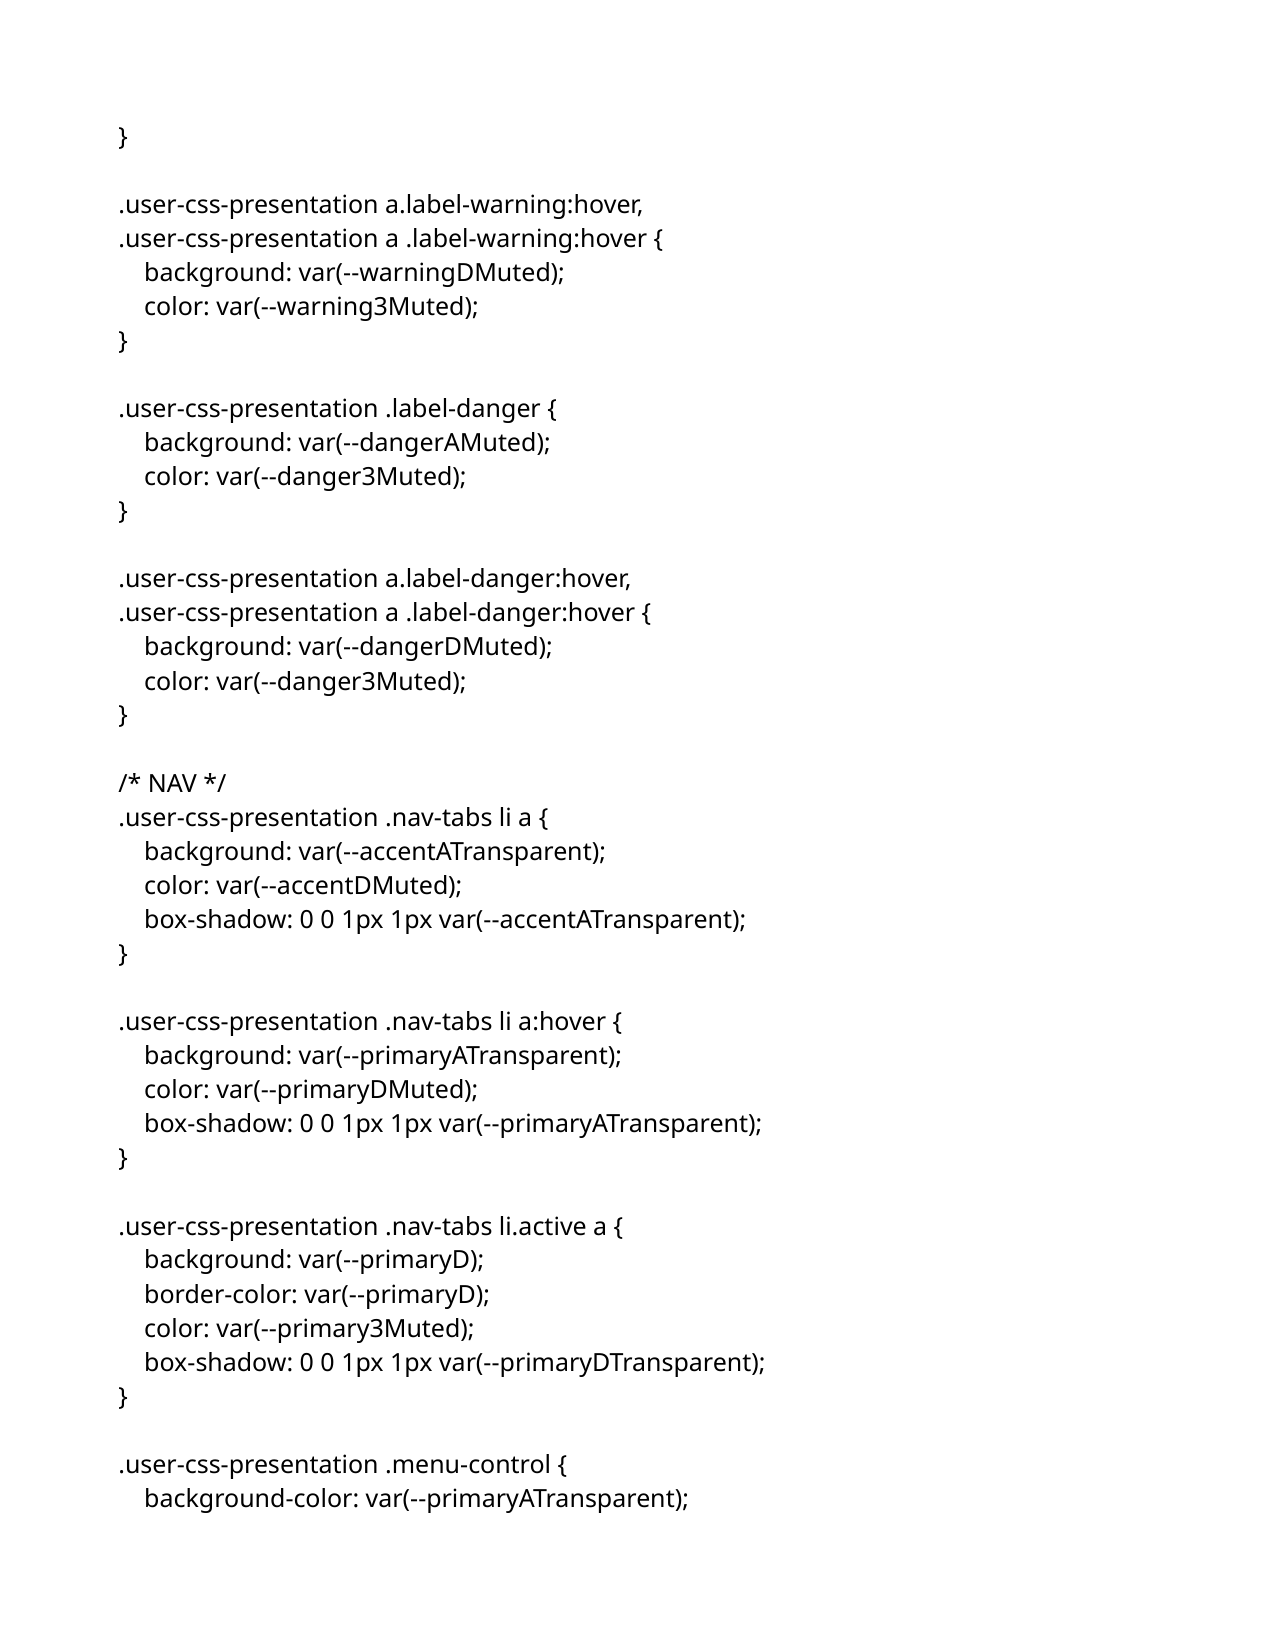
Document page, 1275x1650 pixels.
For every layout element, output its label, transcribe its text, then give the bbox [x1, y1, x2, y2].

text /* NAV */ [118, 765, 1157, 799]
text } [118, 493, 1157, 527]
text color: var(--danger3Muted); [118, 663, 1157, 697]
text background: var(--dangerDMuted); [118, 629, 1157, 663]
text background: var(--primaryATransparent); [118, 1038, 1157, 1072]
text background-color: var(--primaryATransparent); [118, 1481, 1157, 1515]
text .user-css-presentation .label-danger { [118, 391, 1157, 425]
text box-shadow: 0 0 1px 1px var(--primaryATransparent); [118, 1106, 1157, 1140]
text } [118, 322, 1157, 357]
text background: var(--primaryD); [118, 1242, 1157, 1276]
text .user-css-presentation a .label-warning:hover { [118, 220, 1157, 254]
text box-shadow: 0 0 1px 1px var(--primaryDTransparent); [118, 1344, 1157, 1378]
text .user-css-presentation a.label-danger:hover, [118, 561, 1157, 595]
text border-color: var(--primaryD); [118, 1276, 1157, 1310]
text .user-css-presentation .nav-tabs li a { [118, 799, 1157, 833]
text background: var(--accentATransparent); [118, 833, 1157, 867]
text } [118, 697, 1157, 731]
text .user-css-presentation .nav-tabs li.active a { [118, 1208, 1157, 1242]
text color: var(--danger3Muted); [118, 459, 1157, 493]
text } [118, 1140, 1157, 1174]
text background: var(--warningDMuted); [118, 254, 1157, 288]
text color: var(--primary3Muted); [118, 1310, 1157, 1344]
text .user-css-presentation .menu-control { [118, 1447, 1157, 1481]
text background: var(--dangerAMuted); [118, 425, 1157, 459]
text } [118, 118, 1157, 152]
text } [118, 1378, 1157, 1412]
text box-shadow: 0 0 1px 1px var(--accentATransparent); [118, 902, 1157, 936]
text .user-css-presentation a .label-danger:hover { [118, 595, 1157, 629]
text .user-css-presentation a.label-warning:hover, [118, 186, 1157, 220]
text color: var(--accentDMuted); [118, 867, 1157, 902]
text color: var(--warning3Muted); [118, 288, 1157, 322]
text color: var(--primaryDMuted); [118, 1072, 1157, 1106]
text .user-css-presentation .nav-tabs li a:hover { [118, 1004, 1157, 1038]
text } [118, 936, 1157, 970]
